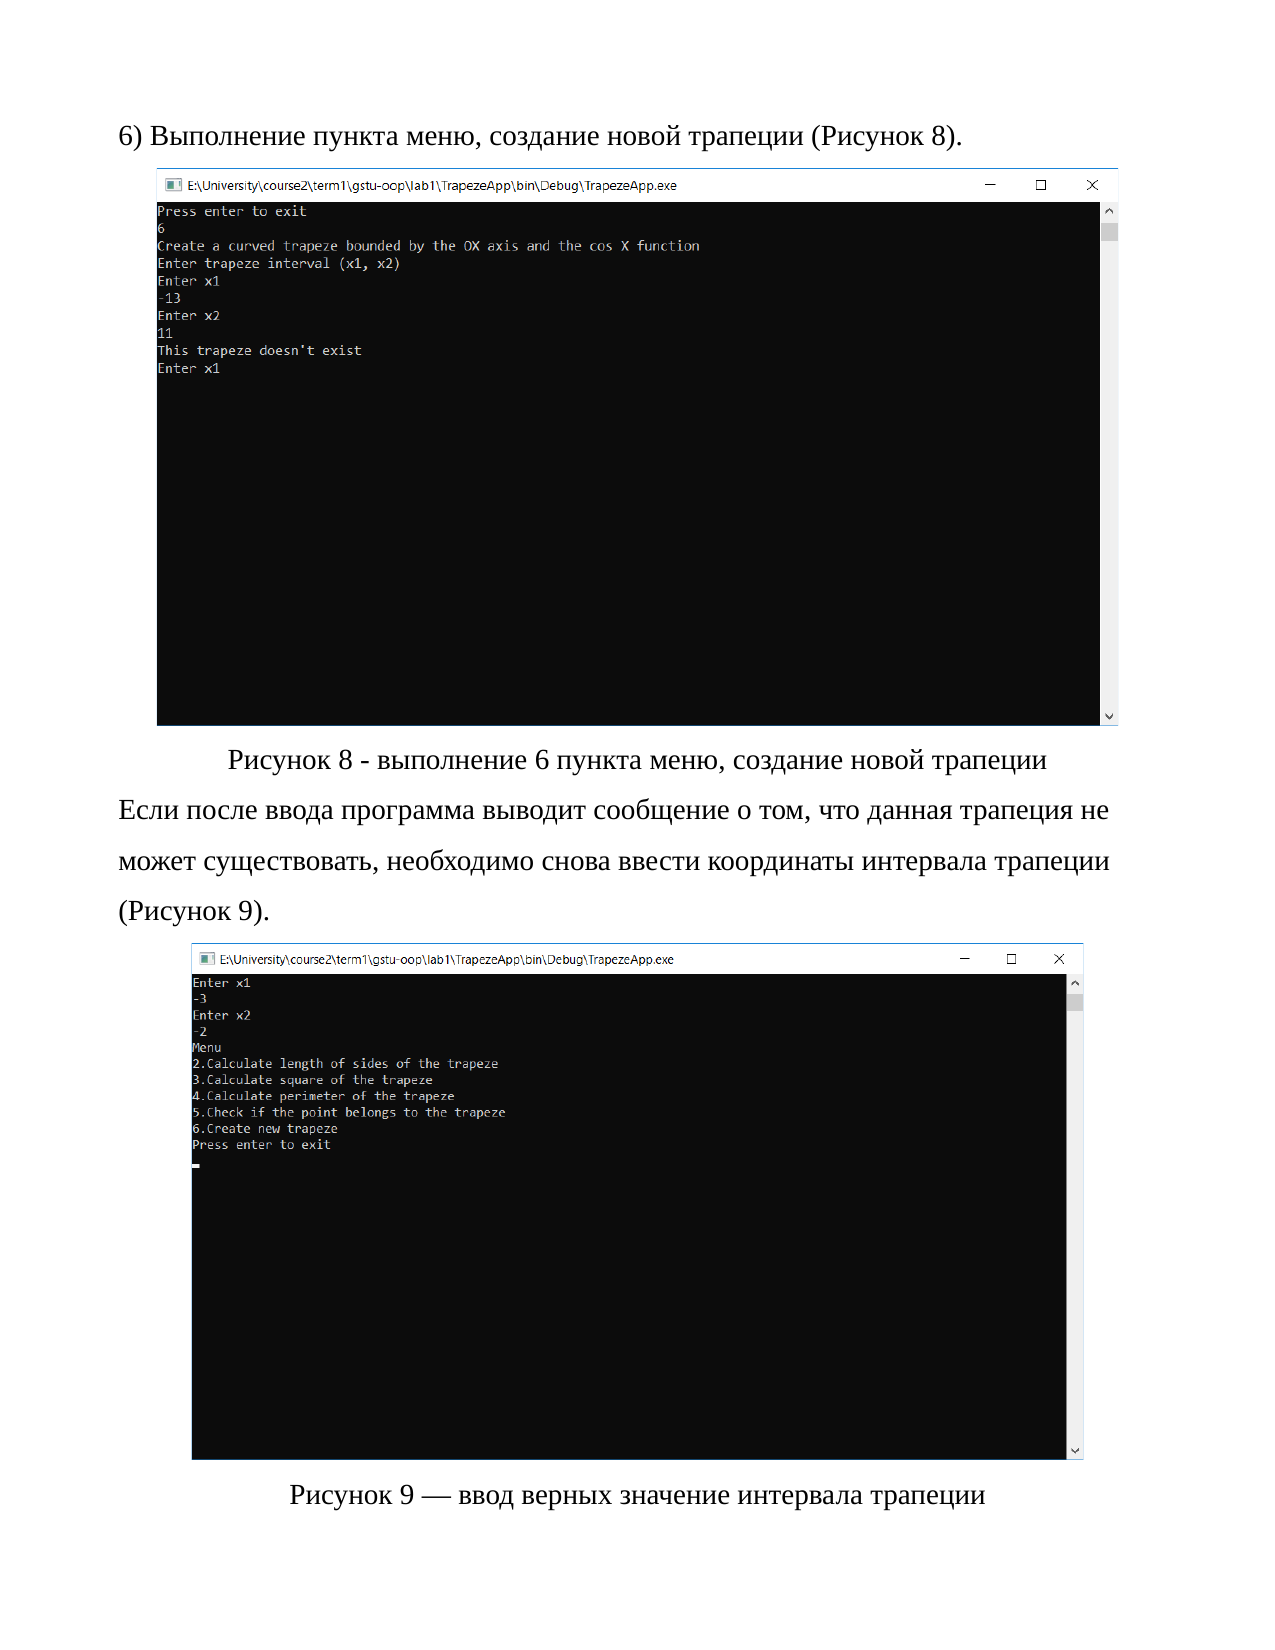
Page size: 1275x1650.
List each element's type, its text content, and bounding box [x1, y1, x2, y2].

picture [191, 943, 1084, 1460]
picture [156, 168, 1119, 726]
text Рисунок 9 — ввод верных значение интервала трапеции [118, 943, 1157, 1510]
text Рисунок 8 - выполнение 6 пункта меню, создание новой трапеции [118, 168, 1157, 776]
text 6) Выполнение пункта меню, создание новой трапеции (Рисунок 8). [118, 118, 1157, 152]
text Если после ввода программа выводит сообщение о том, что данная трапеция не может существовать, необходимо снова ввести координаты интервала трапеции (Рисунок 9). [118, 792, 1157, 927]
